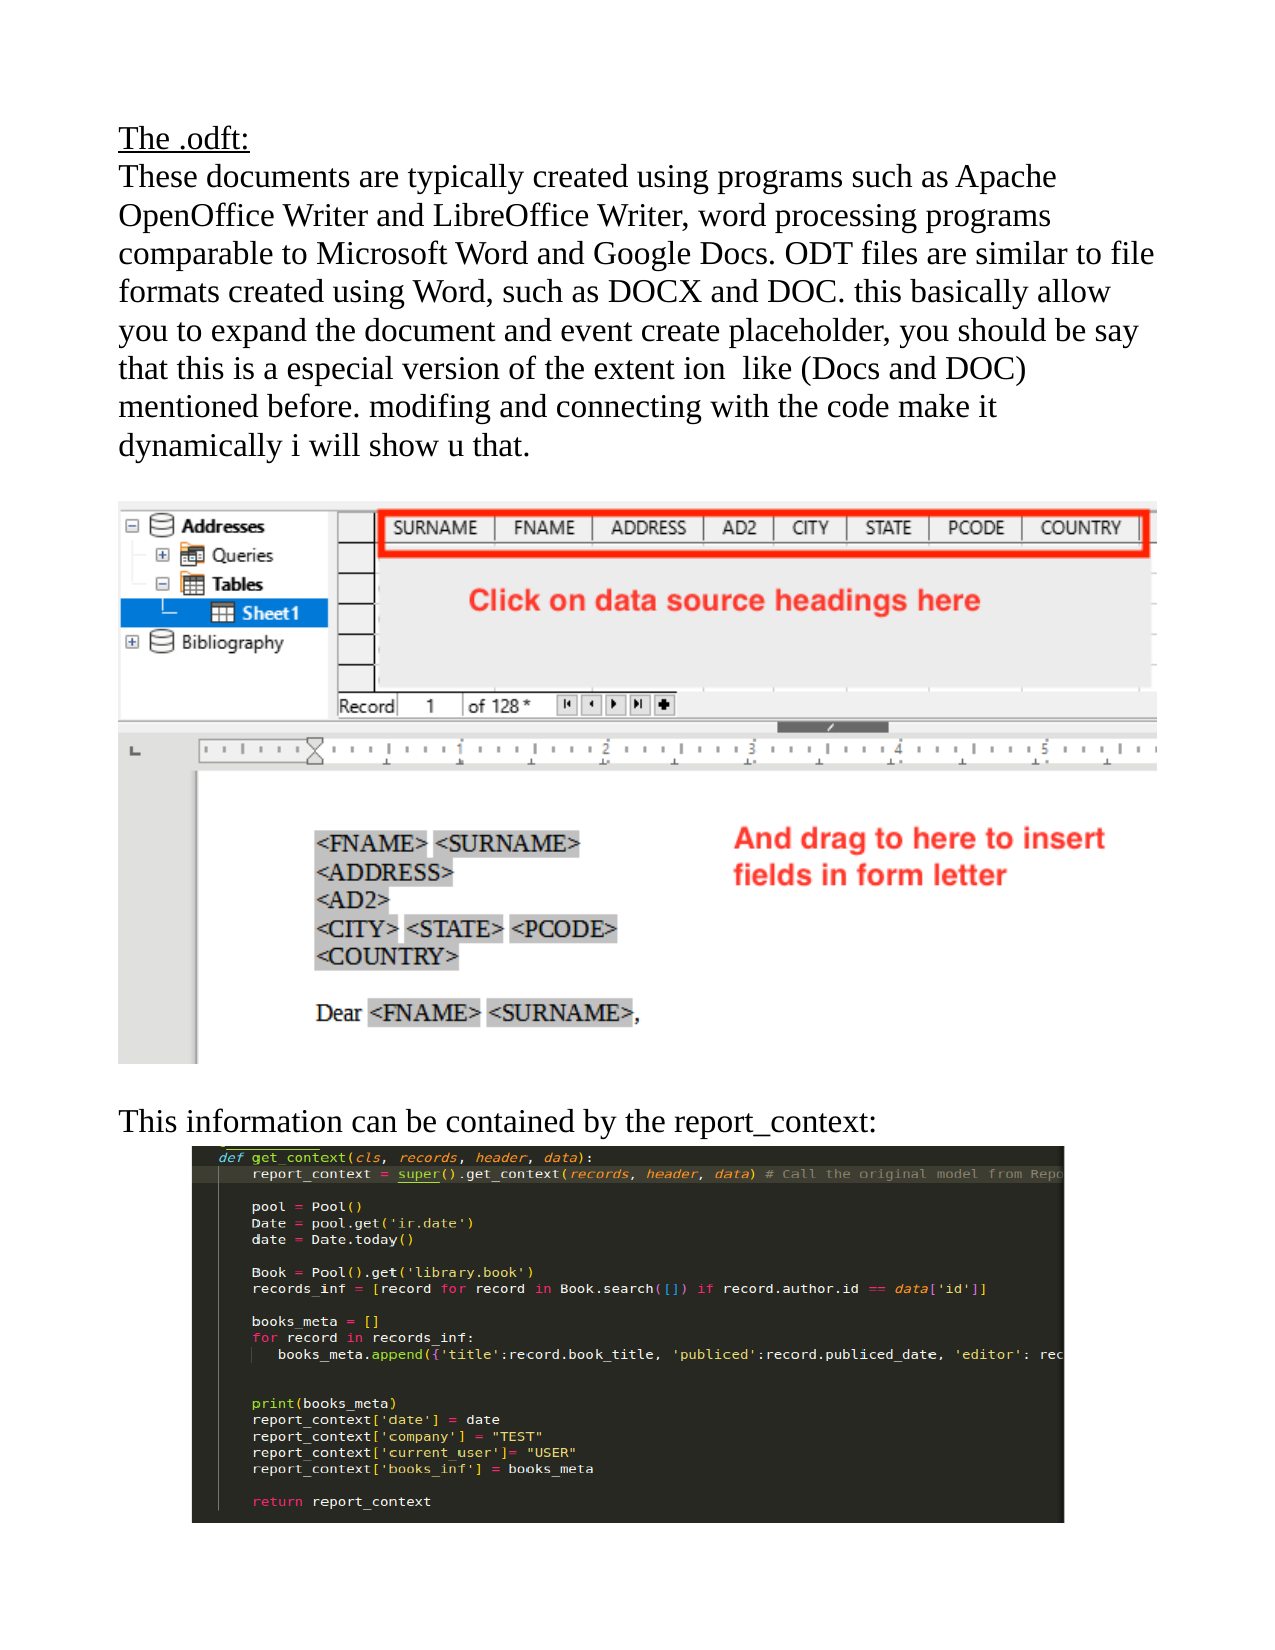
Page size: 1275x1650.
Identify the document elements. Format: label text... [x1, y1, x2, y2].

text These documents are typically created using programs such as Apache OpenOffice Writer and LibreOffice Writer, word processing programs comparable to Microsoft Word and Google Docs. ODT files are similar to file formats created using Word, such as DOCX and DOC. this basically allow you to expand the document and event create placeholder, you should be say that this is a especial version of the extent ion like (Docs and DOC) mentioned before. modifing and connecting with the code make it dynamically i will show u that. [118, 156, 1157, 463]
picture [118, 501, 1157, 1064]
text The .odft: [118, 118, 1157, 156]
picture [191, 1146, 1065, 1523]
text This information can be contained by the report_context: [118, 1102, 1157, 1140]
